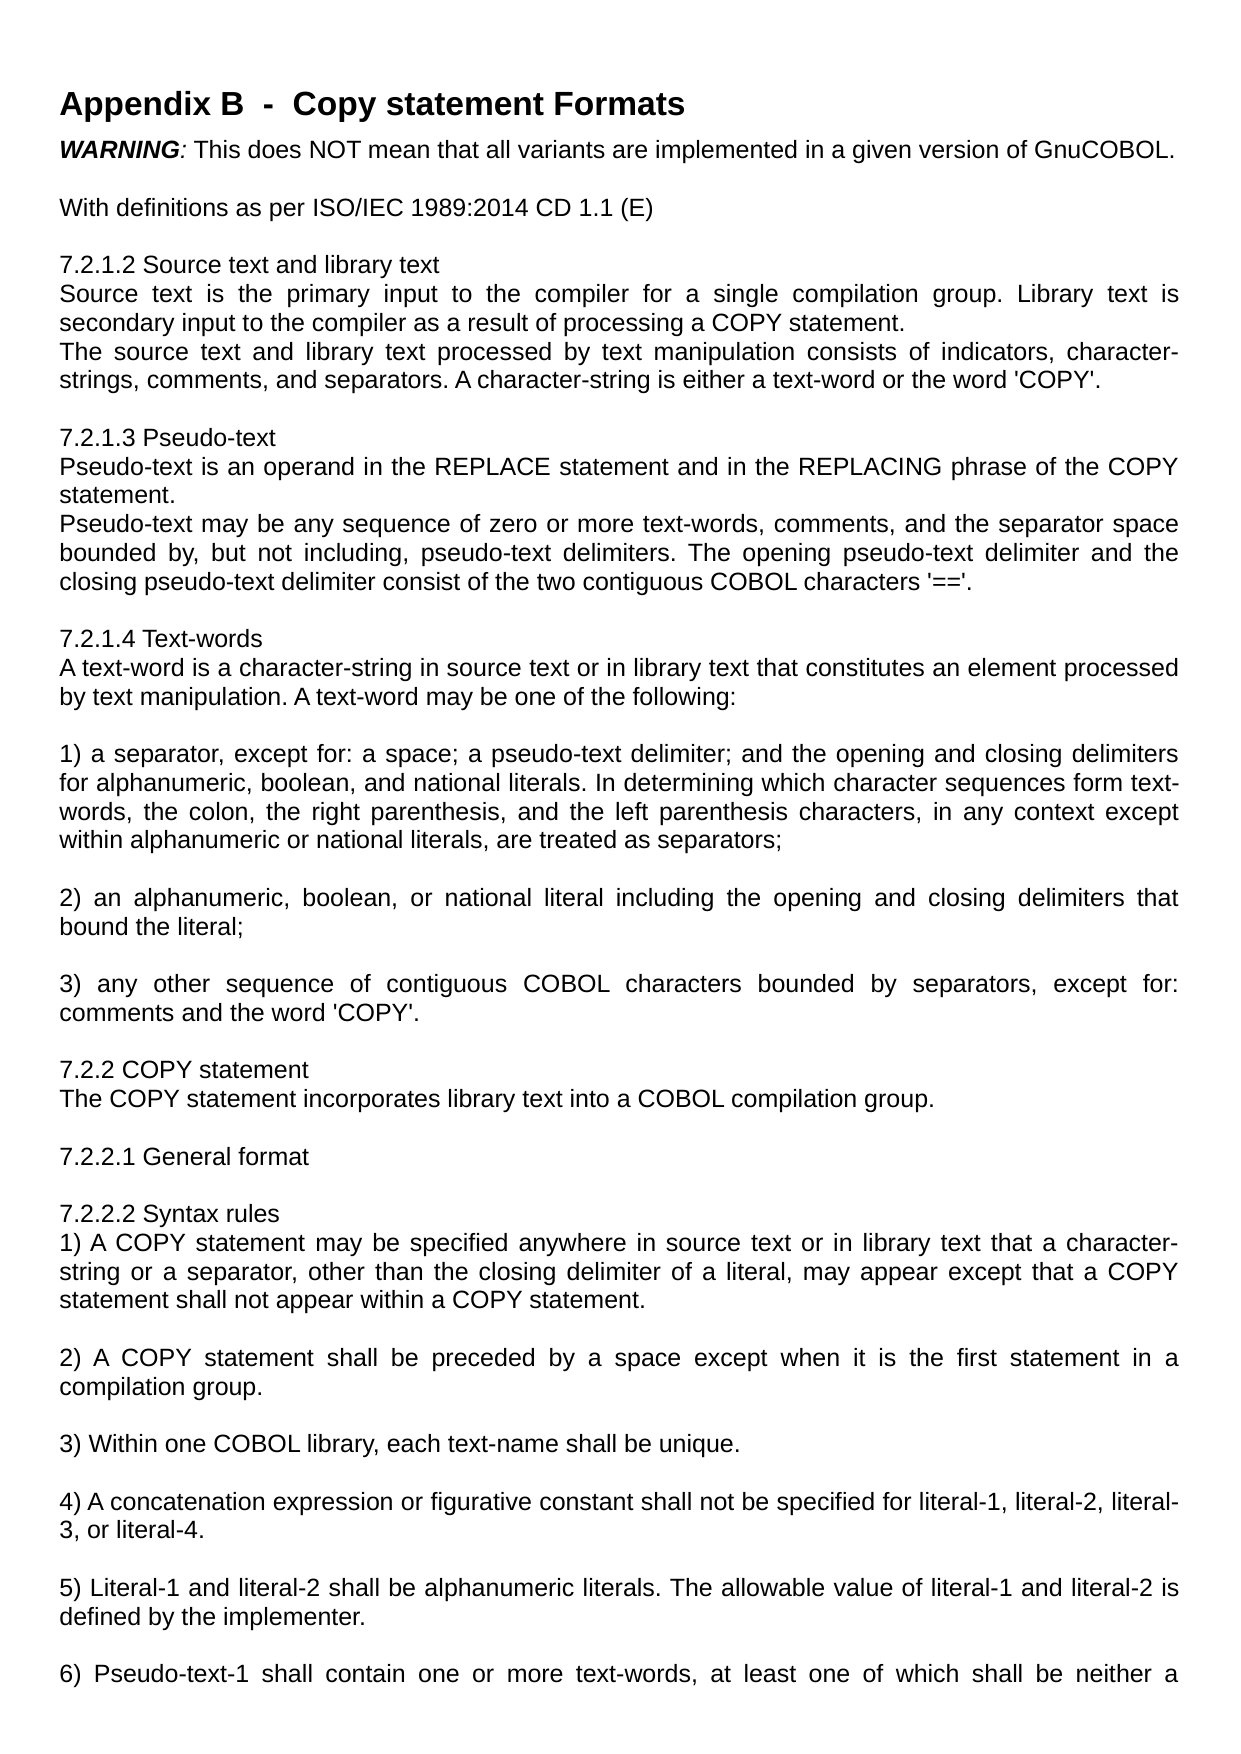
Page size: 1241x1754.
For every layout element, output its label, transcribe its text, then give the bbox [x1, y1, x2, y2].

text 6) Pseudo-text-1 shall contain one or more text-words, at least one of which shall be neither a [59, 1659, 1181, 1688]
text 7.2.1.3 Pseudo-text [59, 423, 1181, 451]
text 7.2.2.1 General format [59, 1141, 1181, 1170]
text 1) a separator, except for: a space; a pseudo-text delimiter; and the opening and closing delimiters for alphanumeric, boolean, and national literals. In determining which character sequences form text-words, the colon, the right parenthesis, and the left parenthesis characters, in any context except within alphanumeric or national literals, are treated as separators; [59, 739, 1181, 854]
text 7.2.2 COPY statement [59, 1055, 1181, 1084]
text With definitions as per ISO/IEC 1989:2014 CD 1.1 (E) [59, 193, 1181, 221]
text 7.2.2.2 Syntax rules [59, 1199, 1181, 1228]
subtitle Appendix B - Copy statement Formats [59, 84, 1181, 123]
text 2) an alphanumeric, boolean, or national literal including the opening and closing delimiters that bound the literal; [59, 883, 1181, 940]
text 2) A COPY statement shall be preceded by a space except when it is the first statement in a compilation group. [59, 1343, 1181, 1400]
text Pseudo-text is an operand in the REPLACE statement and in the REPLACING phrase of the COPY statement. [59, 451, 1181, 509]
text 1) A COPY statement may be specified anywhere in source text or in library text that a character-string or a separator, other than the closing delimiter of a literal, may appear except that a COPY statement shall not appear within a COPY statement. [59, 1228, 1181, 1314]
text The COPY statement incorporates library text into a COBOL compilation group. [59, 1084, 1181, 1113]
text 3) Within one COBOL library, each text-name shall be unique. [59, 1429, 1181, 1458]
text A text-word is a character-string in source text or in library text that constitutes an element processed by text manipulation. A text-word may be one of the following: [59, 653, 1181, 710]
text The source text and library text processed by text manipulation consists of indicators, character-strings, comments, and separators. A character-string is either a text-word or the word 'COPY'. [59, 336, 1181, 394]
text Pseudo-text may be any sequence of zero or more text-words, comments, and the separator space bounded by, but not including, pseudo-text delimiters. The opening pseudo-text delimiter and the closing pseudo-text delimiter consist of the two contiguous COBOL characters '=='. [59, 509, 1181, 595]
text WARNING: This does NOT mean that all variants are implemented in a given version of GnuCOBOL. [59, 135, 1181, 164]
text 7.2.1.2 Source text and library text [59, 250, 1181, 279]
text 5) Literal-1 and literal-2 shall be alphanumeric literals. The allowable value of literal-1 and literal-2 is defined by the implementer. [59, 1573, 1181, 1630]
text Source text is the primary input to the compiler for a single compilation group. Library text is secondary input to the compiler as a result of processing a COPY statement. [59, 279, 1181, 336]
text 3) any other sequence of contiguous COBOL characters bounded by separators, except for: comments and the word 'COPY'. [59, 969, 1181, 1026]
text 4) A concatenation expression or figurative constant shall not be specified for literal-1, literal-2, literal-3, or literal-4. [59, 1486, 1181, 1544]
text 7.2.1.4 Text-words [59, 624, 1181, 653]
